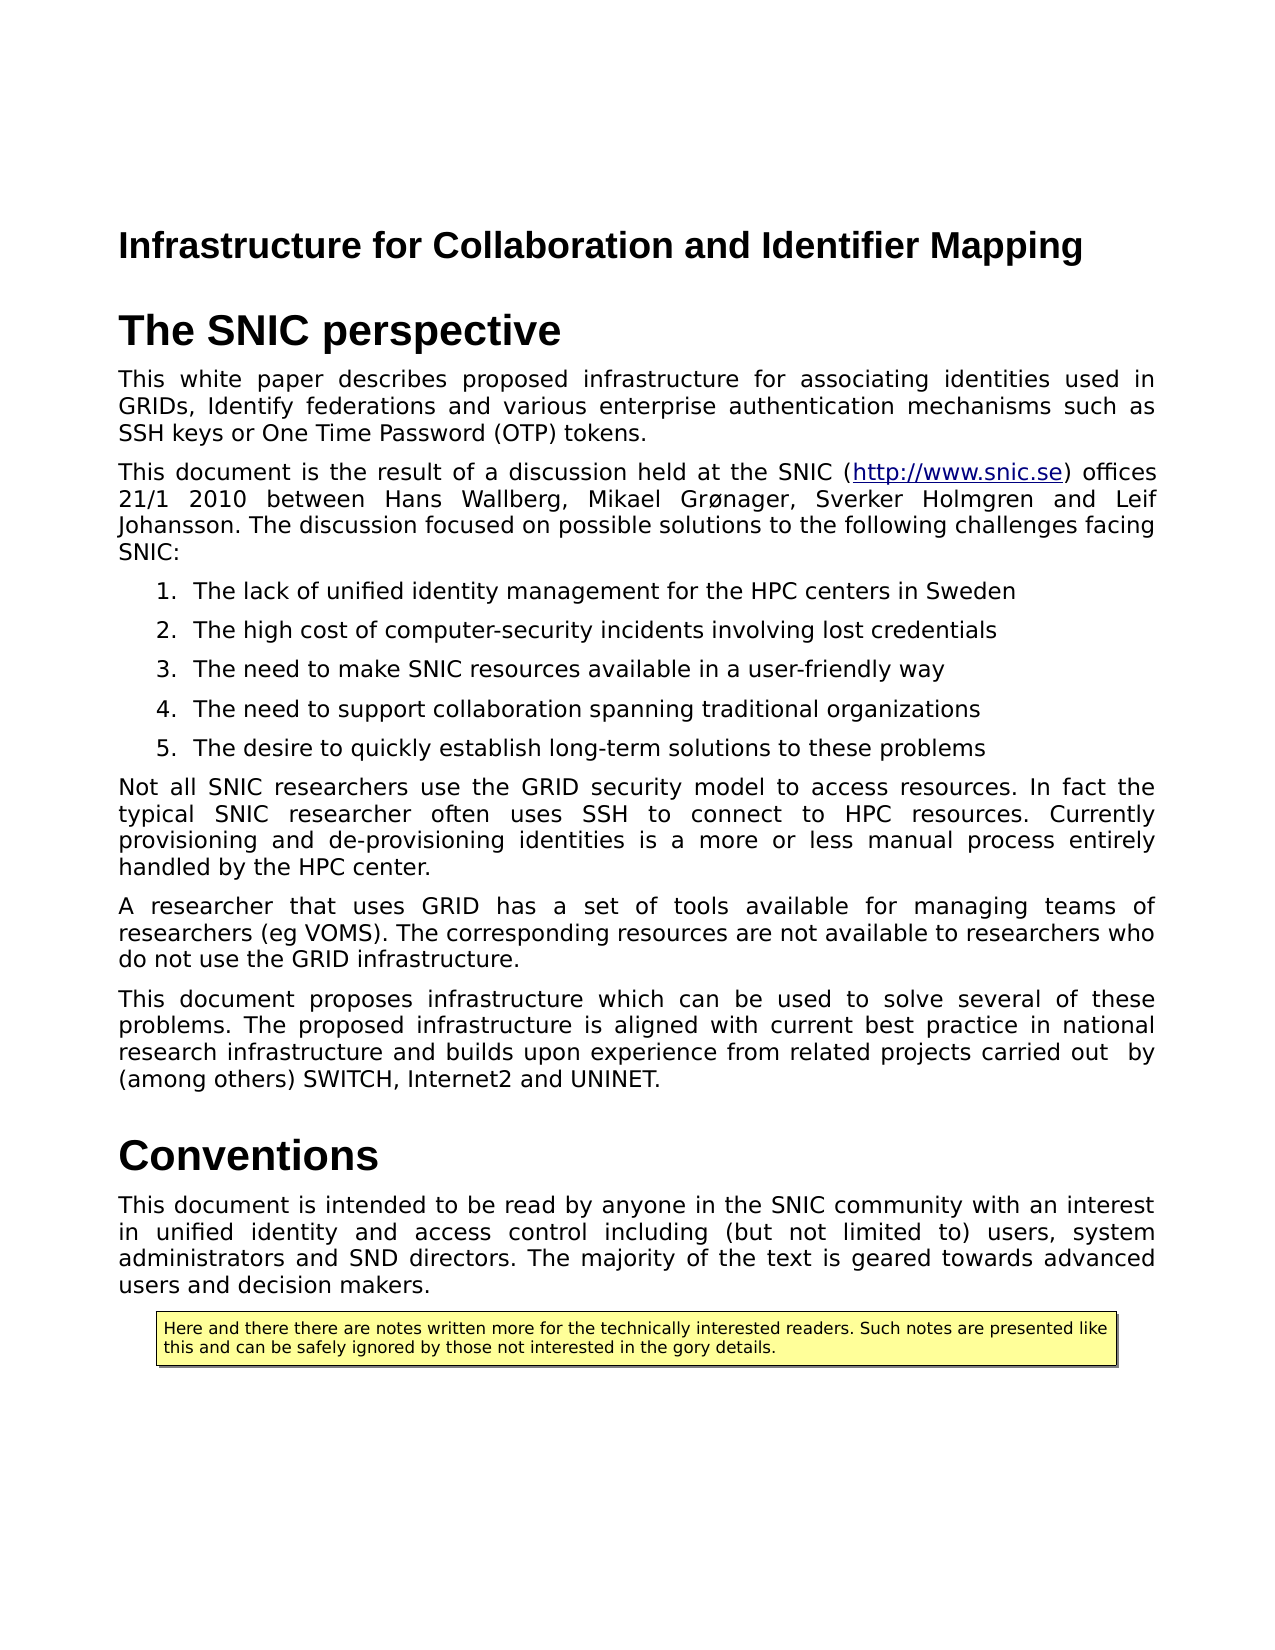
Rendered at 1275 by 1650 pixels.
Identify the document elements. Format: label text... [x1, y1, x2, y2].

list The need to support collaboration spanning traditional organizations [156, 696, 1157, 722]
subtitle The SNIC perspective [118, 304, 1157, 354]
list The high cost of computer-security incidents involving lost credentials [156, 617, 1157, 644]
list The lack of unified identity management for the HPC centers in Sweden [156, 578, 1157, 605]
list The need to make SNIC resources available in a user-friendly way [156, 657, 1157, 683]
text Here and there there are notes written more for the technically interested readers. Such notes are presented like this and can be safely ignored by those not interested in the gory details. [157, 1312, 1116, 1365]
text A researcher that uses GRID has a set of tools available for managing teams of researchers (eg VOMS). The corresponding resources are not available to researchers who do not use the GRID infrastructure. [118, 893, 1157, 973]
subtitle Conventions [118, 1130, 1157, 1179]
subtitle Infrastructure for Collaboration and Identifier Mapping [118, 224, 1157, 267]
text This white paper describes proposed infrastructure for associating identities used in GRIDs, Identify federations and various enterprise authentication mechanisms such as SSH keys or One Time Password (OTP) tokens. [118, 367, 1157, 447]
text This document is intended to be read by anyone in the SNIC community with an interest in unified identity and access control including (but not limited to) users, system administrators and SND directors. The majority of the text is geared towards advanced users and decision makers. [118, 1192, 1157, 1299]
list The desire to quickly establish long-term solutions to these problems [156, 735, 1157, 762]
text This document is the result of a discussion held at the SNIC (http://www.snic.se) offices 21/1 2010 between Hans Wallberg, Mikael Grønager, Sverker Holmgren and Leif Johansson. The discussion focused on possible solutions to the following challenges facing SNIC: [118, 459, 1157, 566]
text This document proposes infrastructure which can be used to solve several of these problems. The proposed infrastructure is aligned with current best practice in national research infrastructure and builds upon experience from related projects carried out by (among others) SWITCH, Internet2 and UNINET. [118, 986, 1157, 1092]
text Not all SNIC researchers use the GRID security model to access resources. In fact the typical SNIC researcher often uses SSH to connect to HPC resources. Currently provisioning and de-provisioning identities is a more or less manual process entirely handled by the HPC center. [118, 774, 1157, 881]
